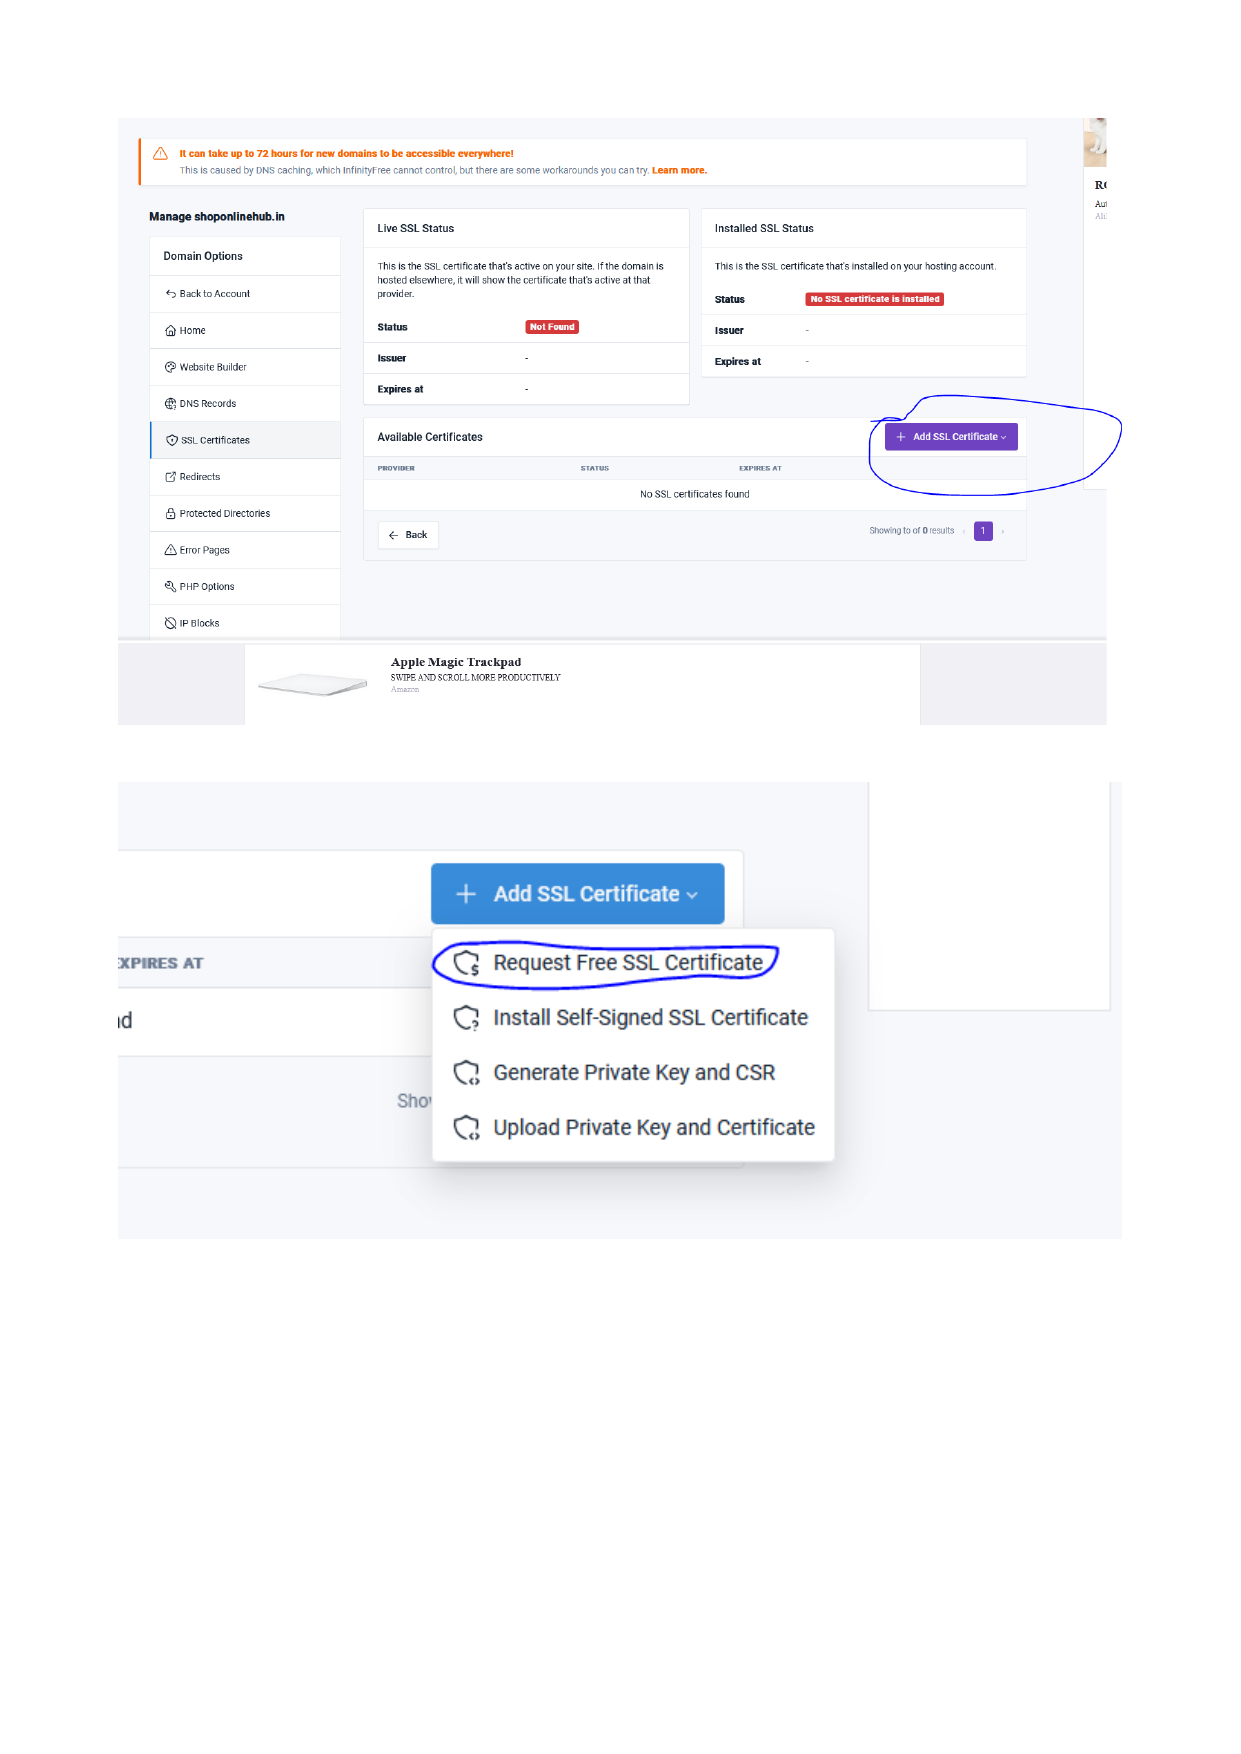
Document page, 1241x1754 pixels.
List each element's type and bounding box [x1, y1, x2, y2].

picture [118, 782, 1122, 1239]
picture [118, 118, 1122, 725]
